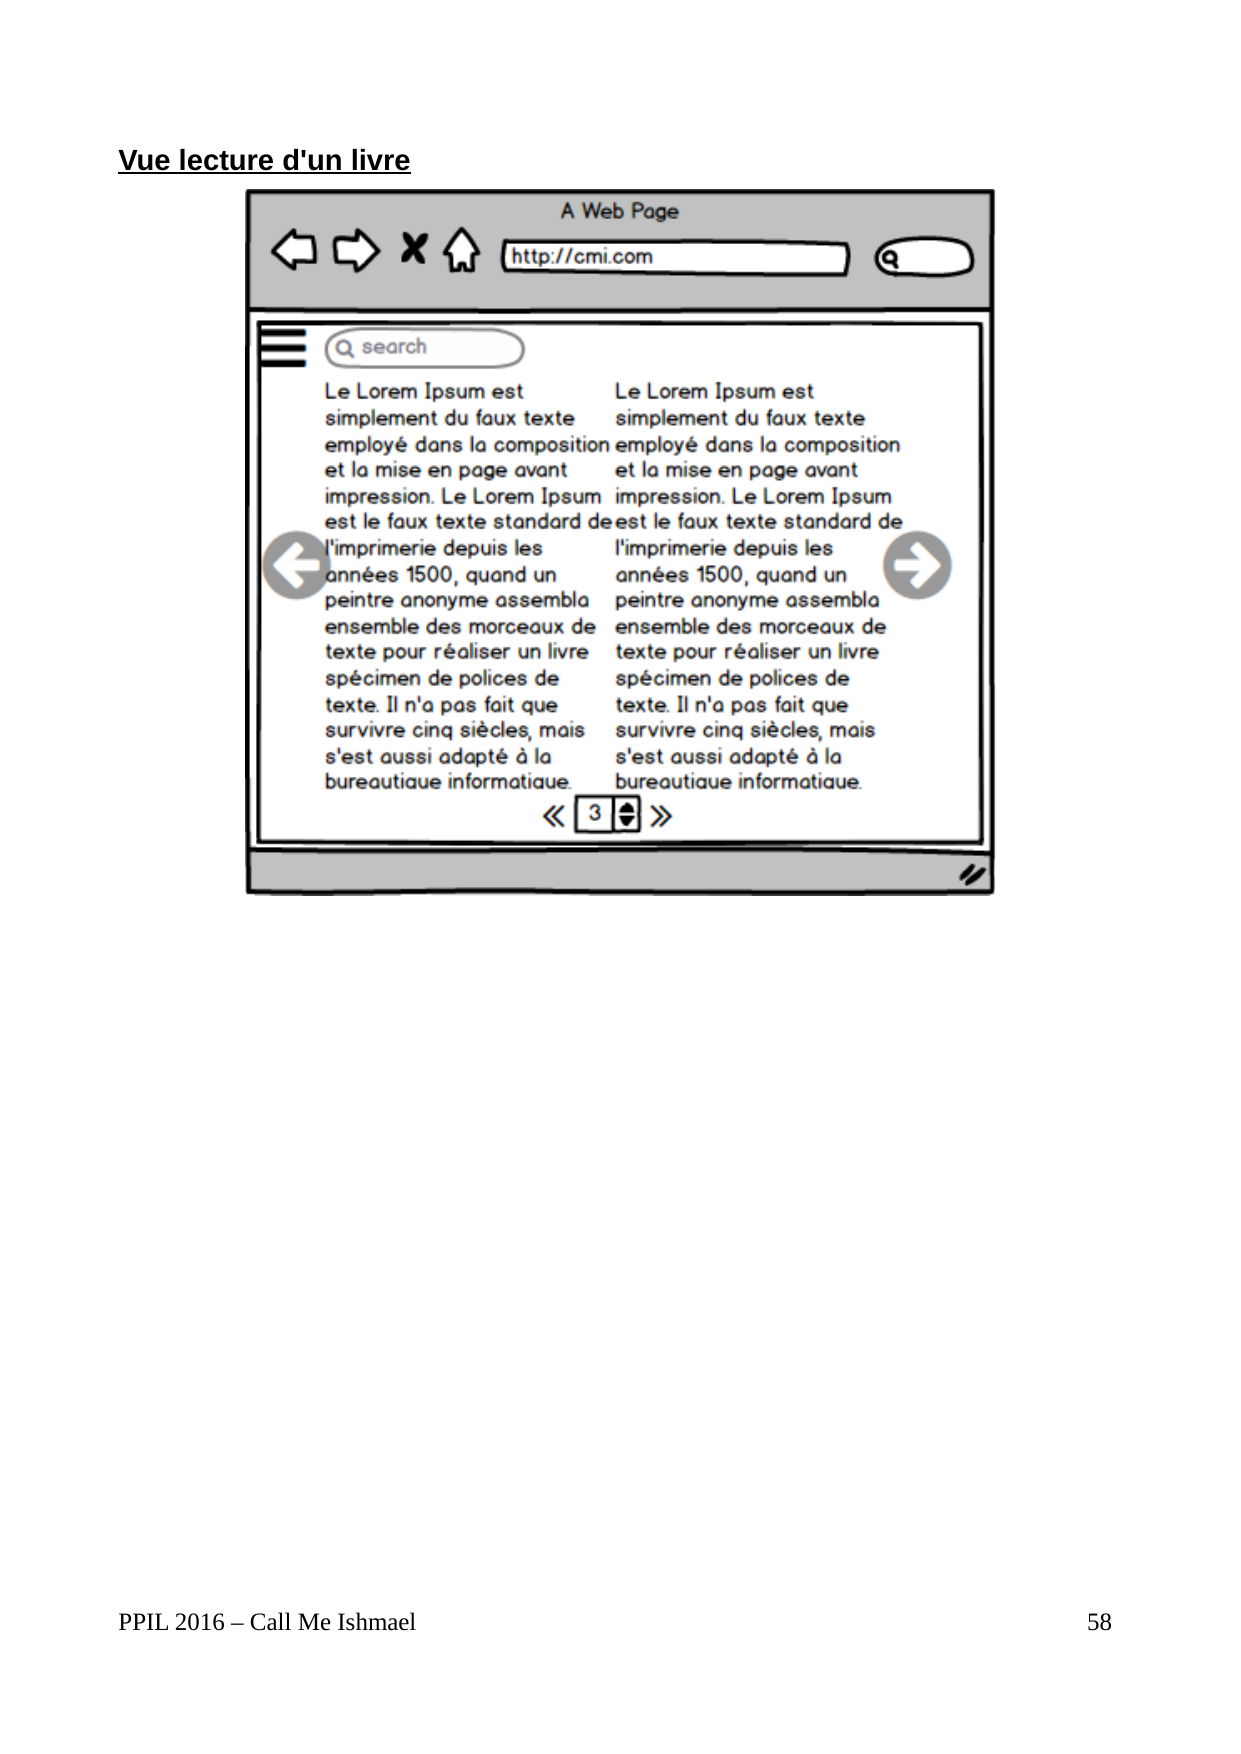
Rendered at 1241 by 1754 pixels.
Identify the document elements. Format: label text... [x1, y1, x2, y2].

subtitle Vue lecture d'un livre [118, 143, 1122, 177]
picture [245, 189, 995, 896]
